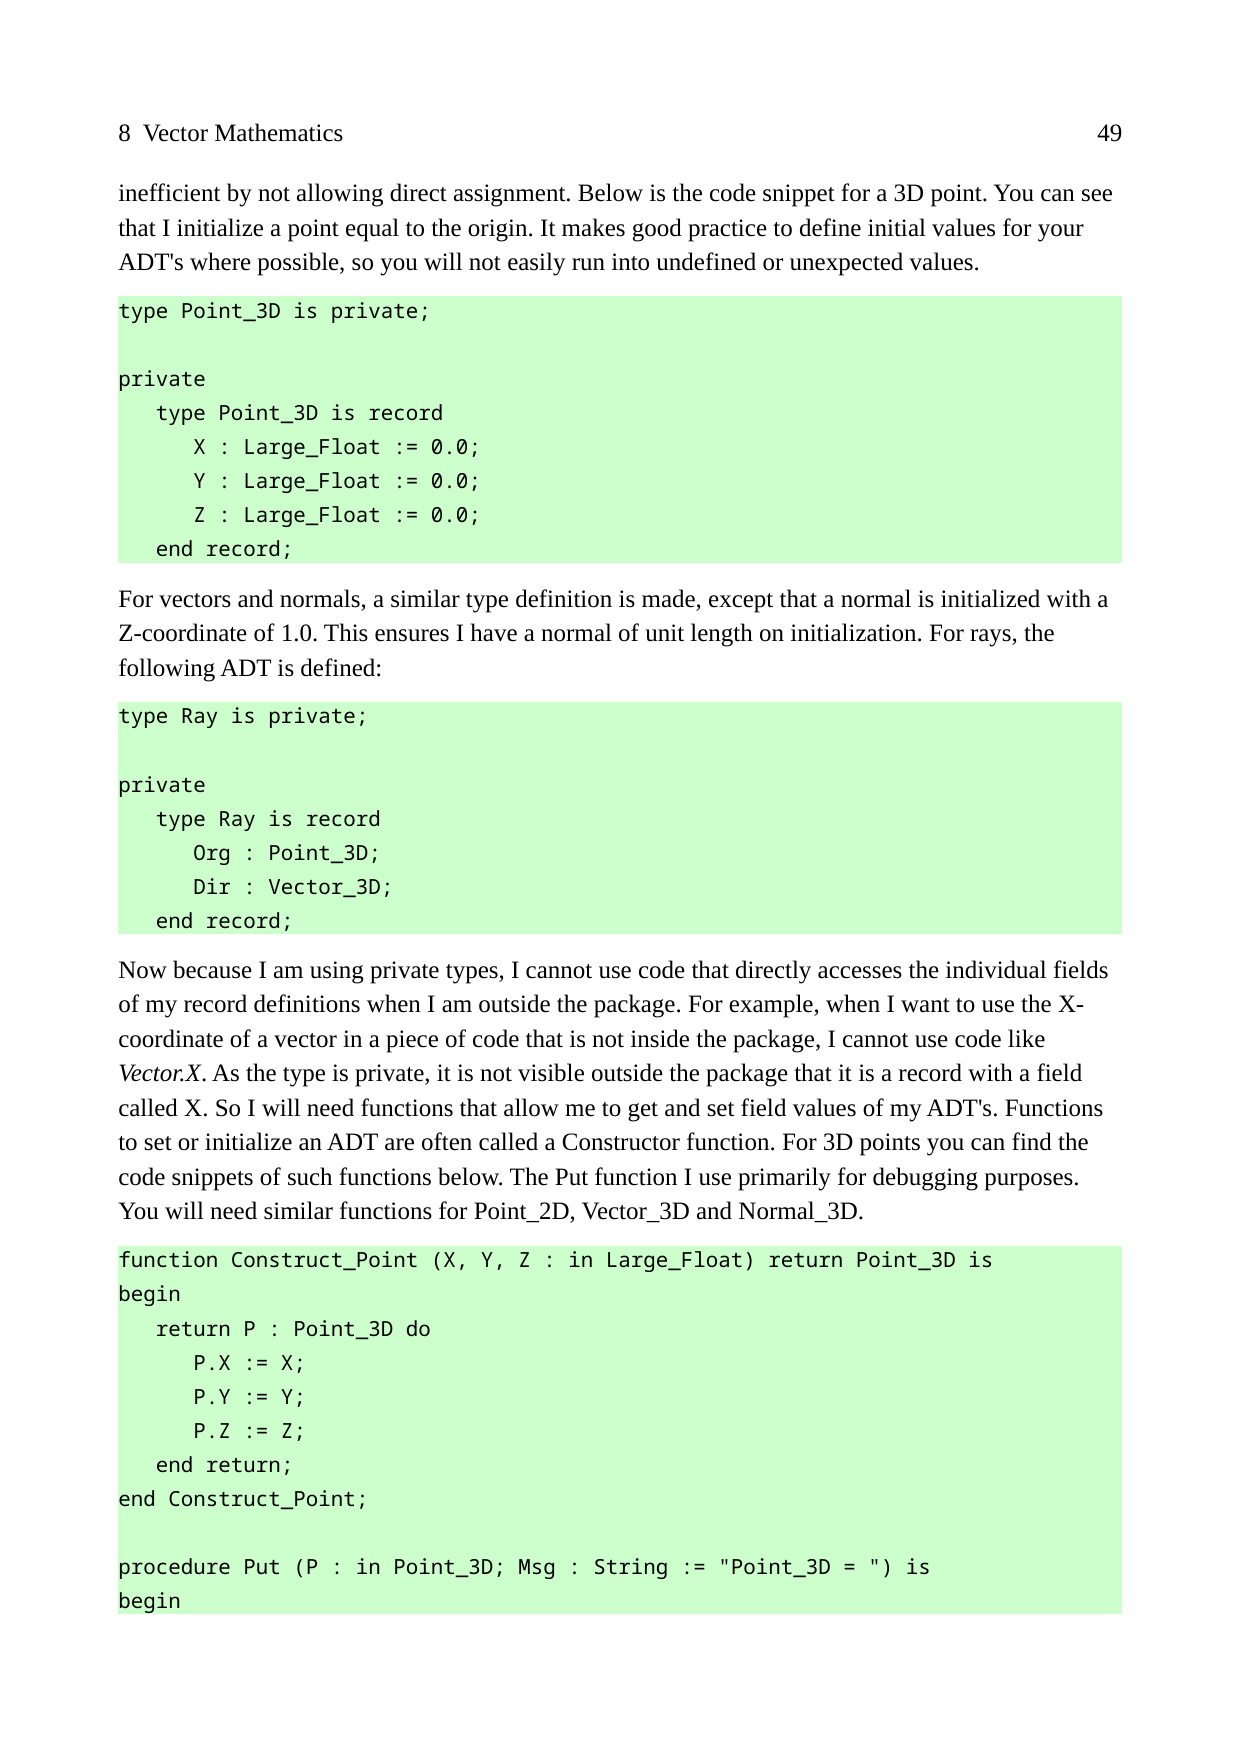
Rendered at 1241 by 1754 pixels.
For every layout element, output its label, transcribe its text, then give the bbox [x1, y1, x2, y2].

text type Point_3D is record [118, 398, 1122, 427]
text P.Z := Z; [118, 1416, 1122, 1444]
text private [118, 364, 1122, 393]
text end record; [118, 906, 1122, 934]
text end Construct_Point; [118, 1484, 1122, 1512]
text end record; [118, 534, 1122, 563]
text function Construct_Point (X, Y, Z : in Large_Float) return Point_3D is [118, 1246, 1122, 1274]
text procedure Put (P : in Point_3D; Msg : String := "Point_3D = ") is [118, 1552, 1122, 1581]
text Now because I am using private types, I cannot use code that directly accesses the individual fields of my record definitions when I am outside the package. For example, when I want to use the X-coordinate of a vector in a piece of code that is not inside the package, I cannot use code like Vector.X. As the type is private, it is not visible outside the package that it is a record with a field called X. So I will need functions that allow me to get and set field values of my ADT's. Functions to set or initialize an ADT are often called a Constructor function. For 3D points you can find the code snippets of such functions below. The Put function I use primarily for debugging purposes. You will need similar functions for Point_2D, Vector_3D and Normal_3D. [118, 955, 1122, 1225]
text For vectors and normals, a similar type definition is made, except that a normal is initialized with a Z-coordinate of 1.0. This ensures I have a normal of unit length on initialization. For rays, the following ADT is defined: [118, 584, 1122, 681]
text begin [118, 1279, 1122, 1308]
text end return; [118, 1450, 1122, 1478]
text X : Large_Float := 0.0; [118, 432, 1122, 461]
text type Point_3D is private; [118, 296, 1122, 324]
text Y : Large_Float := 0.0; [118, 466, 1122, 495]
text private [118, 770, 1122, 798]
text type Ray is private; [118, 702, 1122, 730]
text Z : Large_Float := 0.0; [118, 501, 1122, 529]
text P.Y := Y; [118, 1382, 1122, 1410]
text begin [118, 1586, 1122, 1614]
text type Ray is record [118, 804, 1122, 832]
text return P : Point_3D do [118, 1314, 1122, 1342]
text Org : Point_3D; [118, 838, 1122, 866]
text P.X := X; [118, 1348, 1122, 1376]
text inefficient by not allowing direct assignment. Below is the code snippet for a 3D point. You can see that I initialize a point equal to the origin. It makes good practice to define initial values for your ADT's where possible, so you will not easily run into undefined or unexpected values. [118, 178, 1122, 276]
text Dir : Vector_3D; [118, 872, 1122, 900]
